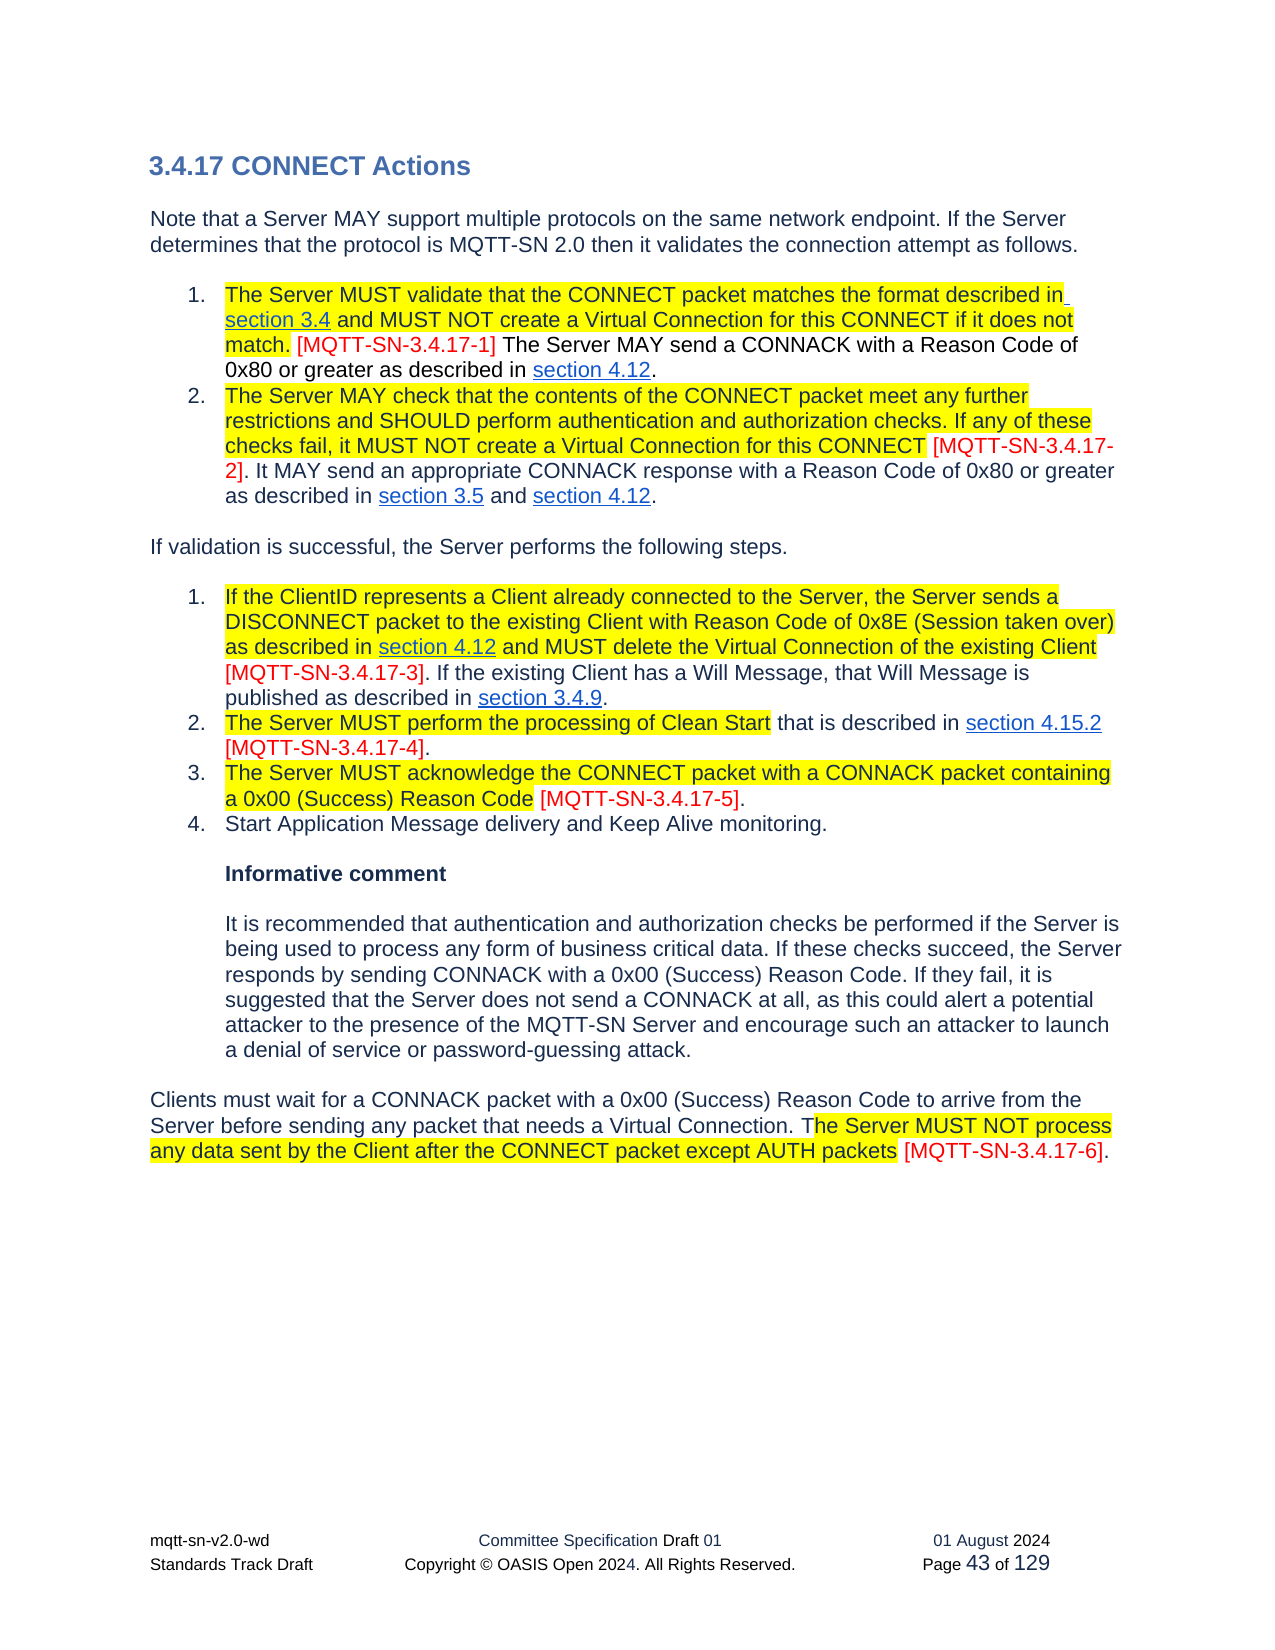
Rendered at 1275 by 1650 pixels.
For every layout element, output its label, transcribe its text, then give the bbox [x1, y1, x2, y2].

list The Server MUST perform the processing of Clean Start that is described in section 4.15.2 [MQTT-SN-3.4.17-4]. [187, 710, 1125, 760]
list The Server MUST validate that the CONNECT packet matches the format described in section 3.4 and MUST NOT create a Virtual Connection for this CONNECT if it does not match. [MQTT-SN-3.4.17-1] The Server MAY send a CONNACK with a Reason Code of 0x80 or greater as described in section 4.12. [187, 282, 1125, 382]
text It is recommended that authentication and authorization checks be performed if the Server is being used to process any form of business critical data. If these checks succeed, the Server responds by sending CONNACK with a 0x00 (Success) Reason Code. If they fail, it is suggested that the Server does not send a CONNACK at all, as this could alert a potential attacker to the presence of the MQTT-SN Server and encourage such an attacker to launch a denial of service or password-guessing attack. [225, 911, 1125, 1062]
list Start Application Message delivery and Keep Alive monitoring. [187, 811, 1125, 836]
text Clients must wait for a CONNACK packet with a 0x00 (Success) Reason Code to arrive from the Server before sending any packet that needs a Virtual Connection. The Server MUST NOT process any data sent by the Client after the CONNECT packet except AUTH packets [MQTT-SN-3.4.17-6]. [150, 1087, 1125, 1163]
text Informative comment [225, 861, 1125, 886]
text Note that a Server MAY support multiple protocols on the same network endpoint. If the Server determines that the protocol is MQTT-SN 2.0 then it validates the connection attempt as follows. [150, 206, 1125, 257]
subtitle 3.4.17 CONNECT Actions [148, 150, 1124, 181]
list If the ClientID represents a Client already connected to the Server, the Server sends a DISCONNECT packet to the existing Client with Reason Code of 0x8E (Session taken over) as described in section 4.12 and MUST delete the Virtual Connection of the existing Client [MQTT-SN-3.4.17-3]. If the existing Client has a Will Message, that Will Message is published as described in section 3.4.9. [187, 584, 1125, 710]
text If validation is successful, the Server performs the following steps. [150, 533, 1125, 559]
list The Server MAY check that the contents of the CONNECT packet meet any further restrictions and SHOULD perform authentication and authorization checks. If any of these checks fail, it MUST NOT create a Virtual Connection for this CONNECT [MQTT-SN-3.4.17-2]. It MAY send an appropriate CONNACK response with a Reason Code of 0x80 or greater as described in section 3.5 and section 4.12. [187, 382, 1125, 508]
list The Server MUST acknowledge the CONNECT packet with a CONNACK packet containing a 0x00 (Success) Reason Code [MQTT-SN-3.4.17-5]. [187, 760, 1125, 811]
